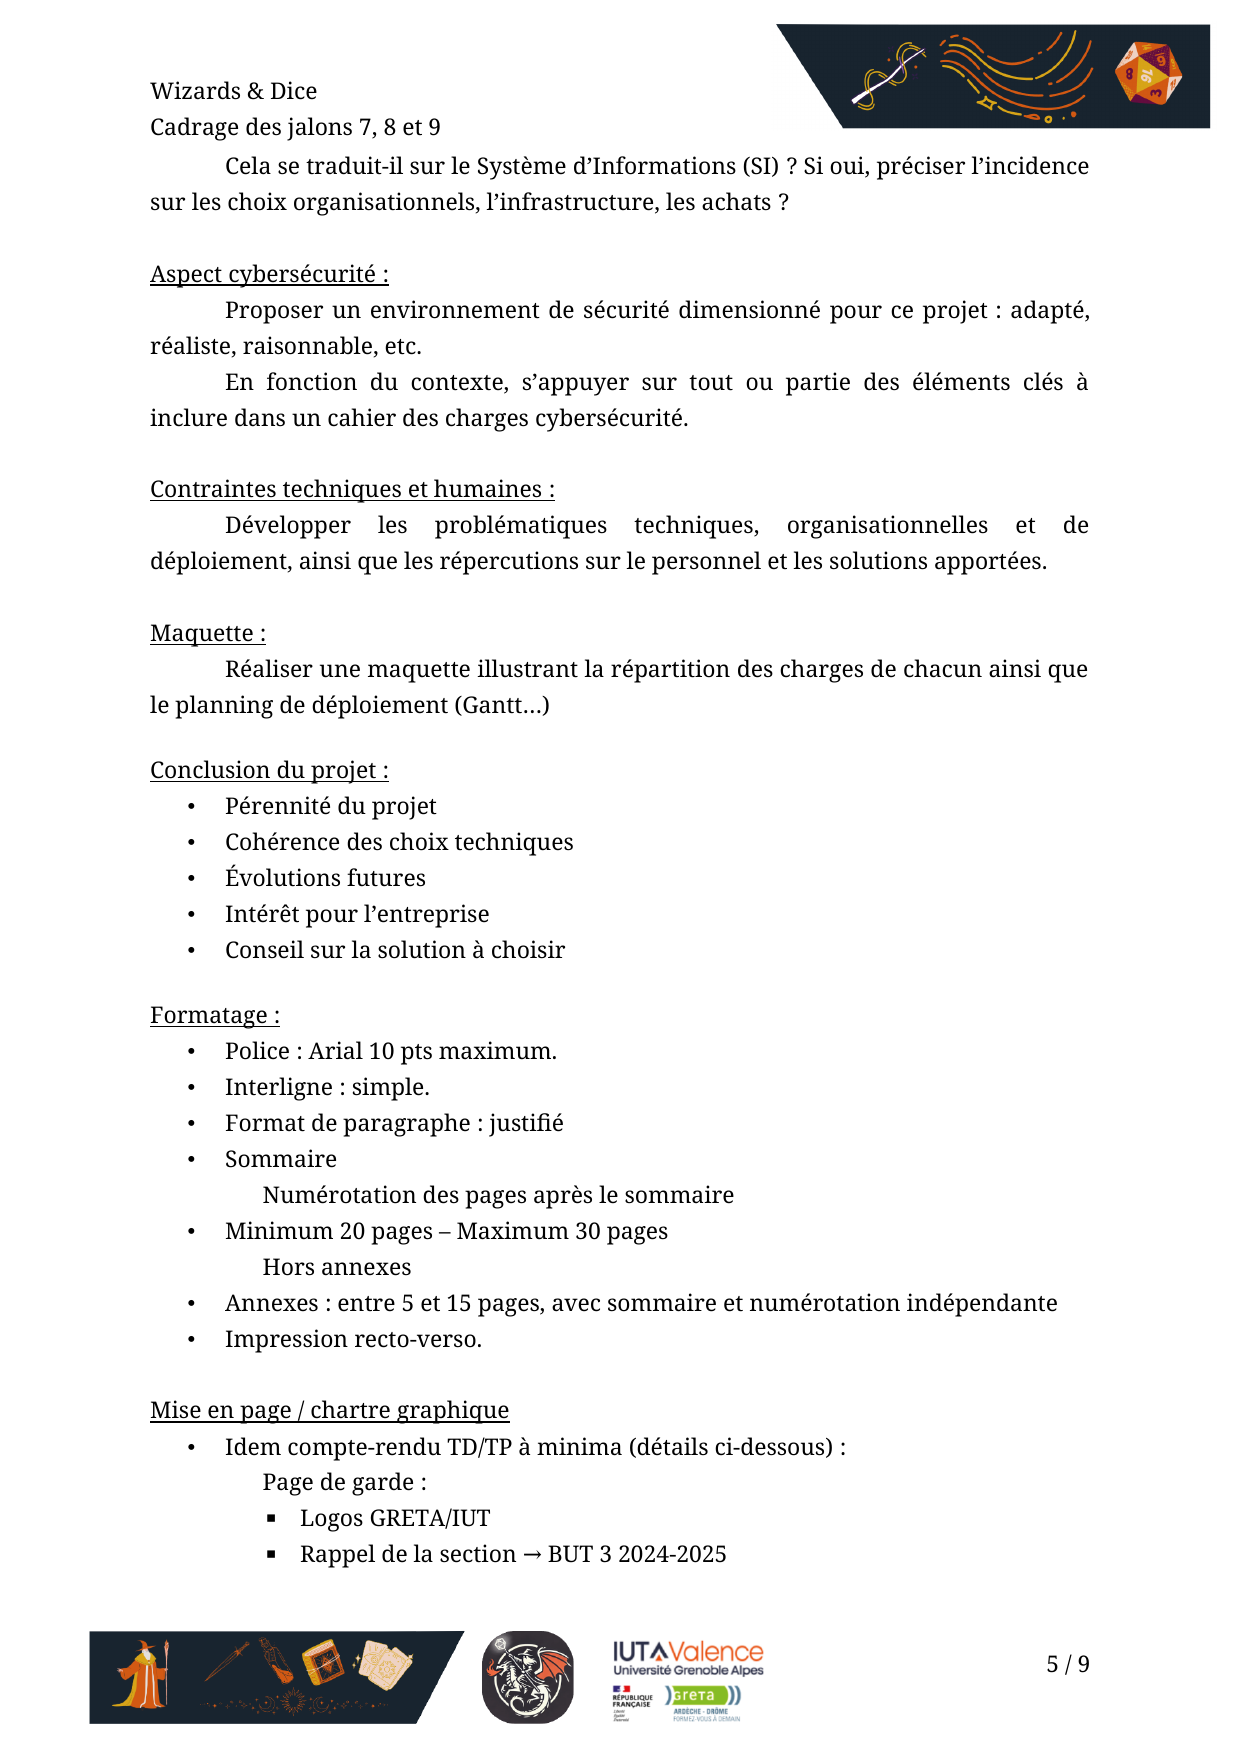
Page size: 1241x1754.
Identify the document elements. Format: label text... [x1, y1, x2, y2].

list Page de garde : [225, 1466, 1090, 1498]
list Impression recto-verso. [187, 1323, 1090, 1354]
text Réaliser une maquette illustrant la répartition des charges de chacun ainsi que le planning de déploiement (Gantt…) [150, 653, 1090, 720]
list Évolutions futures [187, 862, 1090, 893]
text Aspect cybersécurité : [150, 258, 1090, 289]
text Développer les problématiques techniques, organisationnelles et de déploiement, ainsi que les répercutions sur le personnel et les solutions apportées. [150, 509, 1090, 577]
list Numérotation des pages après le sommaire [225, 1179, 1090, 1210]
list Minimum 20 pages – Maximum 30 pages [187, 1215, 1090, 1246]
text Conclusion du projet : [150, 754, 1090, 786]
list Pérennité du projet [187, 790, 1090, 821]
list Logos GRETA/IUT [262, 1502, 1090, 1533]
list Sommaire [187, 1143, 1090, 1174]
text Proposer un environnement de sécurité dimensionné pour ce projet : adapté, réaliste, raisonnable, etc. [150, 294, 1090, 361]
text Mise en page / chartre graphique [150, 1394, 1090, 1426]
text En fonction du contexte, s’appuyer sur tout ou partie des éléments clés à inclure dans un cahier des charges cybersécurité. [150, 366, 1090, 433]
list Annexes : entre 5 et 15 pages, avec sommaire et numérotation indépendante [187, 1287, 1090, 1318]
text Formatage : [150, 999, 1090, 1030]
list Interligne : simple. [187, 1071, 1090, 1102]
list Hors annexes [225, 1251, 1090, 1282]
list Conseil sur la solution à choisir [187, 934, 1090, 965]
list Police : Arial 10 pts maximum. [187, 1035, 1090, 1066]
list Idem compte-rendu TD/TP à minima (détails ci-dessous) : [187, 1430, 1090, 1462]
list Format de paragraphe : justifié [187, 1107, 1090, 1138]
list Rappel de la section → BUT 3 2024-2025 [262, 1538, 1090, 1569]
list Cohérence des choix techniques [187, 826, 1090, 857]
text Contraintes techniques et humaines : [150, 473, 1090, 505]
picture [771, 21, 1218, 131]
list Intérêt pour l’entreprise [187, 898, 1090, 929]
text Maquette : [150, 617, 1090, 648]
picture [81, 1620, 788, 1733]
text Cela se traduit-il sur le Système d’Informations (SI) ? Si oui, préciser l’incidence sur les choix organisationnels, l’infrastructure, les achats ? [150, 150, 1090, 217]
